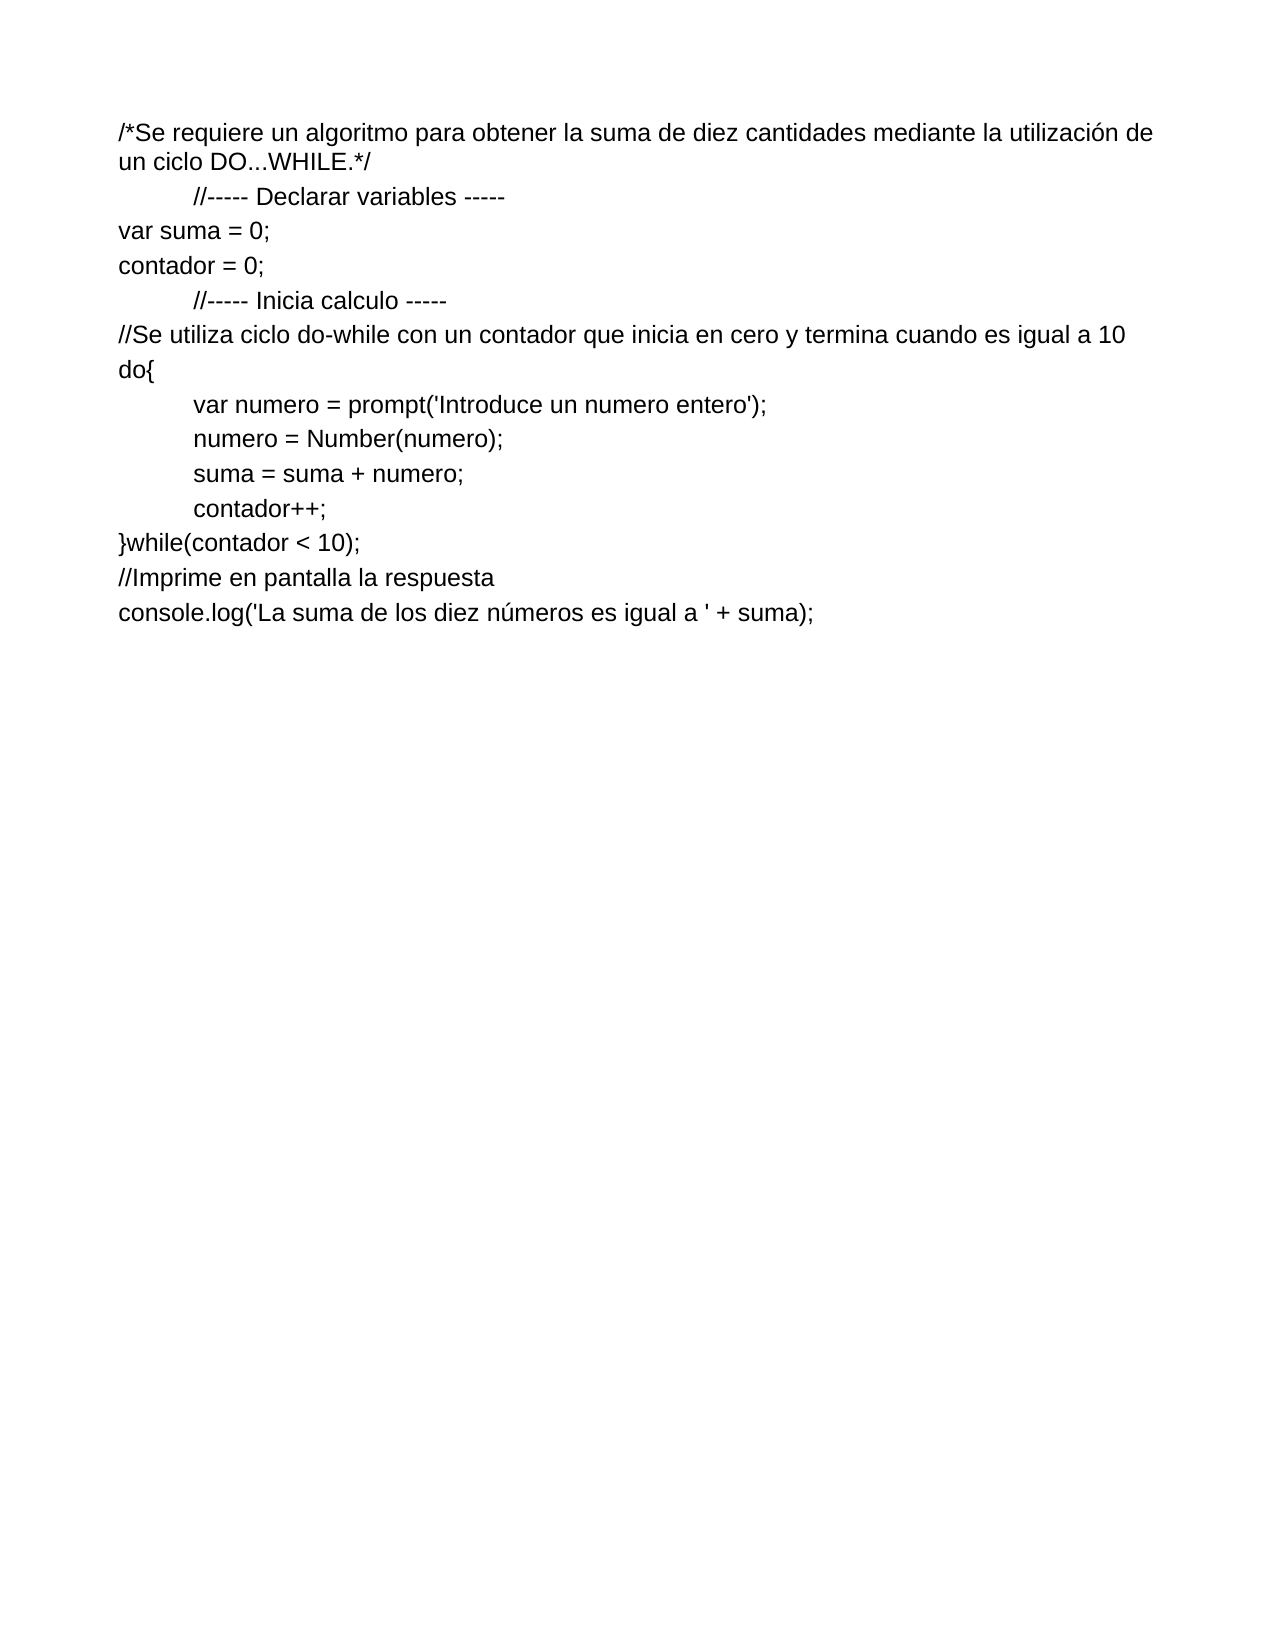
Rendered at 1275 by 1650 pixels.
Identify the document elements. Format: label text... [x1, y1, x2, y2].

text //Imprime en pantalla la respuesta [118, 563, 1157, 592]
text //Se utiliza ciclo do-while con un contador que inicia en cero y termina cuando es igual a 10 [118, 320, 1157, 349]
text //----- Declarar variables ----- [118, 182, 1157, 210]
text /*Se requiere un algoritmo para obtener la suma de diez cantidades mediante la utilización de un ciclo DO...WHILE.*/ [118, 118, 1157, 176]
text numero = Number(numero); [118, 424, 1157, 453]
text //----- Inicia calculo ----- [118, 286, 1157, 314]
text suma = suma + numero; [118, 459, 1157, 488]
text do{ [118, 355, 1157, 384]
text console.log('La suma de los diez números es igual a ' + suma); [118, 598, 1157, 627]
text var numero = prompt('Introduce un numero entero'); [118, 390, 1157, 418]
text }while(contador < 10); [118, 528, 1157, 557]
text contador++; [118, 494, 1157, 522]
text var suma = 0; [118, 216, 1157, 245]
text contador = 0; [118, 251, 1157, 280]
